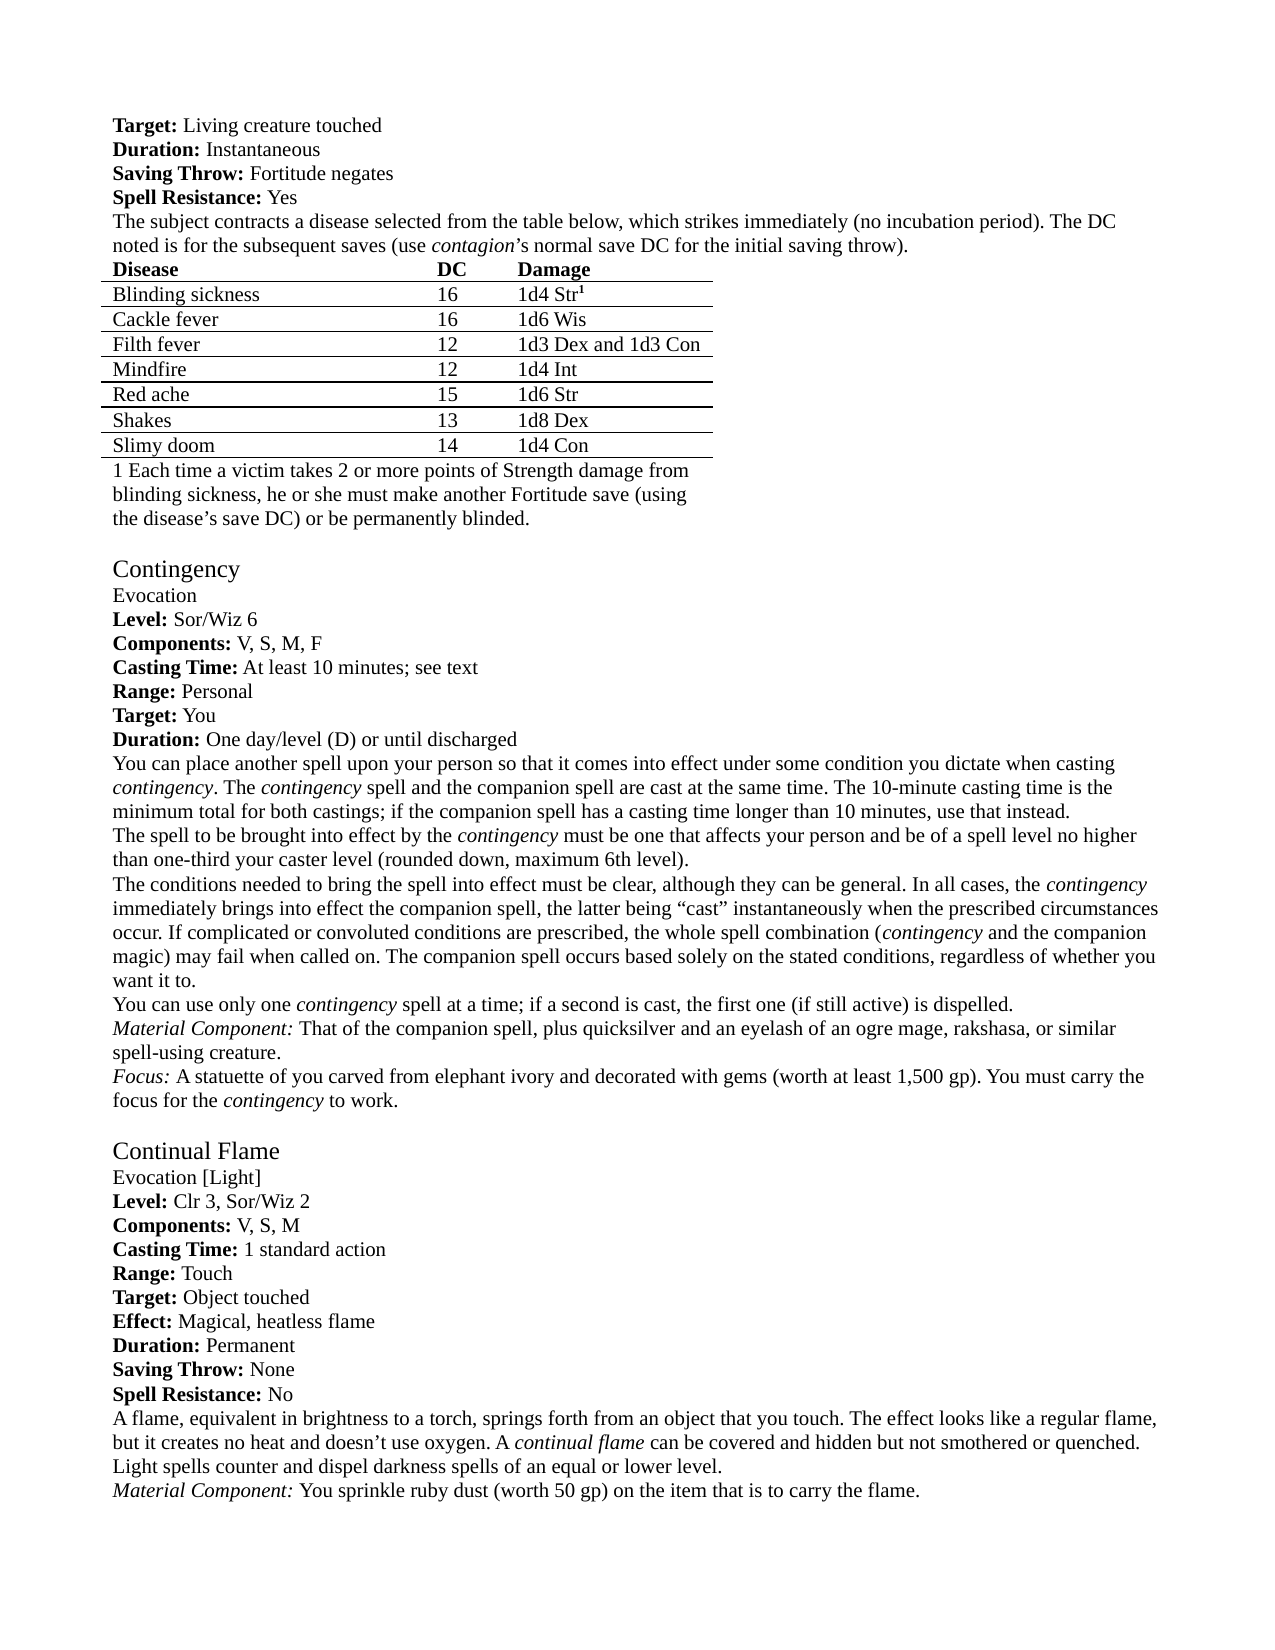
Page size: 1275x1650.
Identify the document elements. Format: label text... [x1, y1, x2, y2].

table_cell 16 [426, 282, 506, 306]
text You can place another spell upon your person so that it comes into effect under some condition you dictate when casting contingency. The contingency spell and the companion spell are cast at the same time. The 10-minute casting time is the minimum total for both castings; if the companion spell has a casting time longer than 10 minutes, use that instead. [112, 751, 1162, 823]
table_cell 1d6 Str [506, 383, 712, 406]
text The spell to be brought into effect by the contingency must be one that affects your person and be of a spell level no higher than one-third your caster level (rounded down, maximum 6th level). [112, 823, 1162, 871]
text Components: V, S, M, F [112, 631, 1162, 655]
text Contingency [112, 554, 1162, 583]
text Casting Time: At least 10 minutes; see text [112, 655, 1162, 679]
table_cell 15 [426, 383, 506, 406]
text Effect: Magical, heatless flame [112, 1309, 1162, 1333]
table_header Disease [101, 257, 426, 281]
text Duration: Permanent [112, 1333, 1162, 1357]
text Light spells counter and dispel darkness spells of an equal or lower level. [112, 1454, 1162, 1478]
text Duration: Instantaneous [112, 137, 1162, 161]
text The conditions needed to bring the spell into effect must be clear, although they can be general. In all cases, the contingency immediately brings into effect the companion spell, the latter being “cast” instantaneously when the prescribed circumstances occur. If complicated or convoluted conditions are prescribed, the whole spell combination (contingency and the companion magic) may fail when called on. The companion spell occurs based solely on the stated conditions, regardless of whether you want it to. [112, 871, 1162, 992]
table_cell Red ache [101, 383, 426, 406]
table_cell Mindfire [101, 357, 426, 381]
table_cell 1 Each time a victim takes 2 or more points of Strength damage from blinding sickness, he or she must make another Fortitude save (using the disease’s save DC) or be permanently blinded. [101, 458, 712, 530]
table_cell 13 [426, 408, 506, 432]
text Material Component: That of the companion spell, plus quicksilver and an eyelash of an ogre mage, rakshasa, or similar spell-using creature. [112, 1016, 1162, 1064]
table_cell 1d4 Con [506, 433, 712, 457]
text Duration: One day/level (D) or until discharged [112, 727, 1162, 751]
text The subject contracts a disease selected from the table below, which strikes immediately (no incubation period). The DC noted is for the subsequent saves (use contagion’s normal save DC for the initial saving throw). [112, 209, 1162, 257]
text Components: V, S, M [112, 1213, 1162, 1237]
table_cell 1d4 Str1 [506, 282, 712, 306]
table_header DC [426, 257, 506, 281]
text Target: You [112, 703, 1162, 727]
table_header Damage [506, 257, 712, 281]
table_cell Filth fever [101, 332, 426, 356]
table_cell Cackle fever [101, 307, 426, 331]
text Saving Throw: None [112, 1357, 1162, 1381]
text Target: Object touched [112, 1285, 1162, 1309]
table_cell 12 [426, 332, 506, 356]
text Evocation [112, 583, 1162, 607]
text Level: Clr 3, Sor/Wiz 2 [112, 1189, 1162, 1213]
text You can use only one contingency spell at a time; if a second is cast, the first one (if still active) is dispelled. [112, 992, 1162, 1016]
text Material Component: You sprinkle ruby dust (worth 50 gp) on the item that is to carry the flame. [112, 1478, 1162, 1502]
text Level: Sor/Wiz 6 [112, 607, 1162, 631]
table_cell Blinding sickness [101, 282, 426, 306]
text Continual Flame [112, 1136, 1162, 1165]
text Range: Personal [112, 679, 1162, 703]
text Focus: A statuette of you carved from elephant ivory and decorated with gems (worth at least 1,500 gp). You must carry the focus for the contingency to work. [112, 1064, 1162, 1112]
table_cell 1d8 Dex [506, 408, 712, 432]
text Range: Touch [112, 1261, 1162, 1285]
table_cell 1d4 Int [506, 357, 712, 381]
table_cell 1d3 Dex and 1d3 Con [506, 332, 712, 356]
text Spell Resistance: No [112, 1381, 1162, 1406]
table_cell Slimy doom [101, 433, 426, 457]
text Spell Resistance: Yes [112, 185, 1162, 209]
table_cell 16 [426, 307, 506, 331]
text Saving Throw: Fortitude negates [112, 161, 1162, 185]
text A flame, equivalent in brightness to a torch, springs forth from an object that you touch. The effect looks like a regular flame, but it creates no heat and doesn’t use oxygen. A continual flame can be covered and hidden but not smothered or quenched. [112, 1406, 1162, 1454]
text Evocation [Light] [112, 1165, 1162, 1189]
table_cell Shakes [101, 408, 426, 432]
table_cell 14 [426, 433, 506, 457]
text Casting Time: 1 standard action [112, 1237, 1162, 1261]
table_cell 12 [426, 357, 506, 381]
text Target: Living creature touched [112, 112, 1162, 137]
table_cell 1d6 Wis [506, 307, 712, 331]
